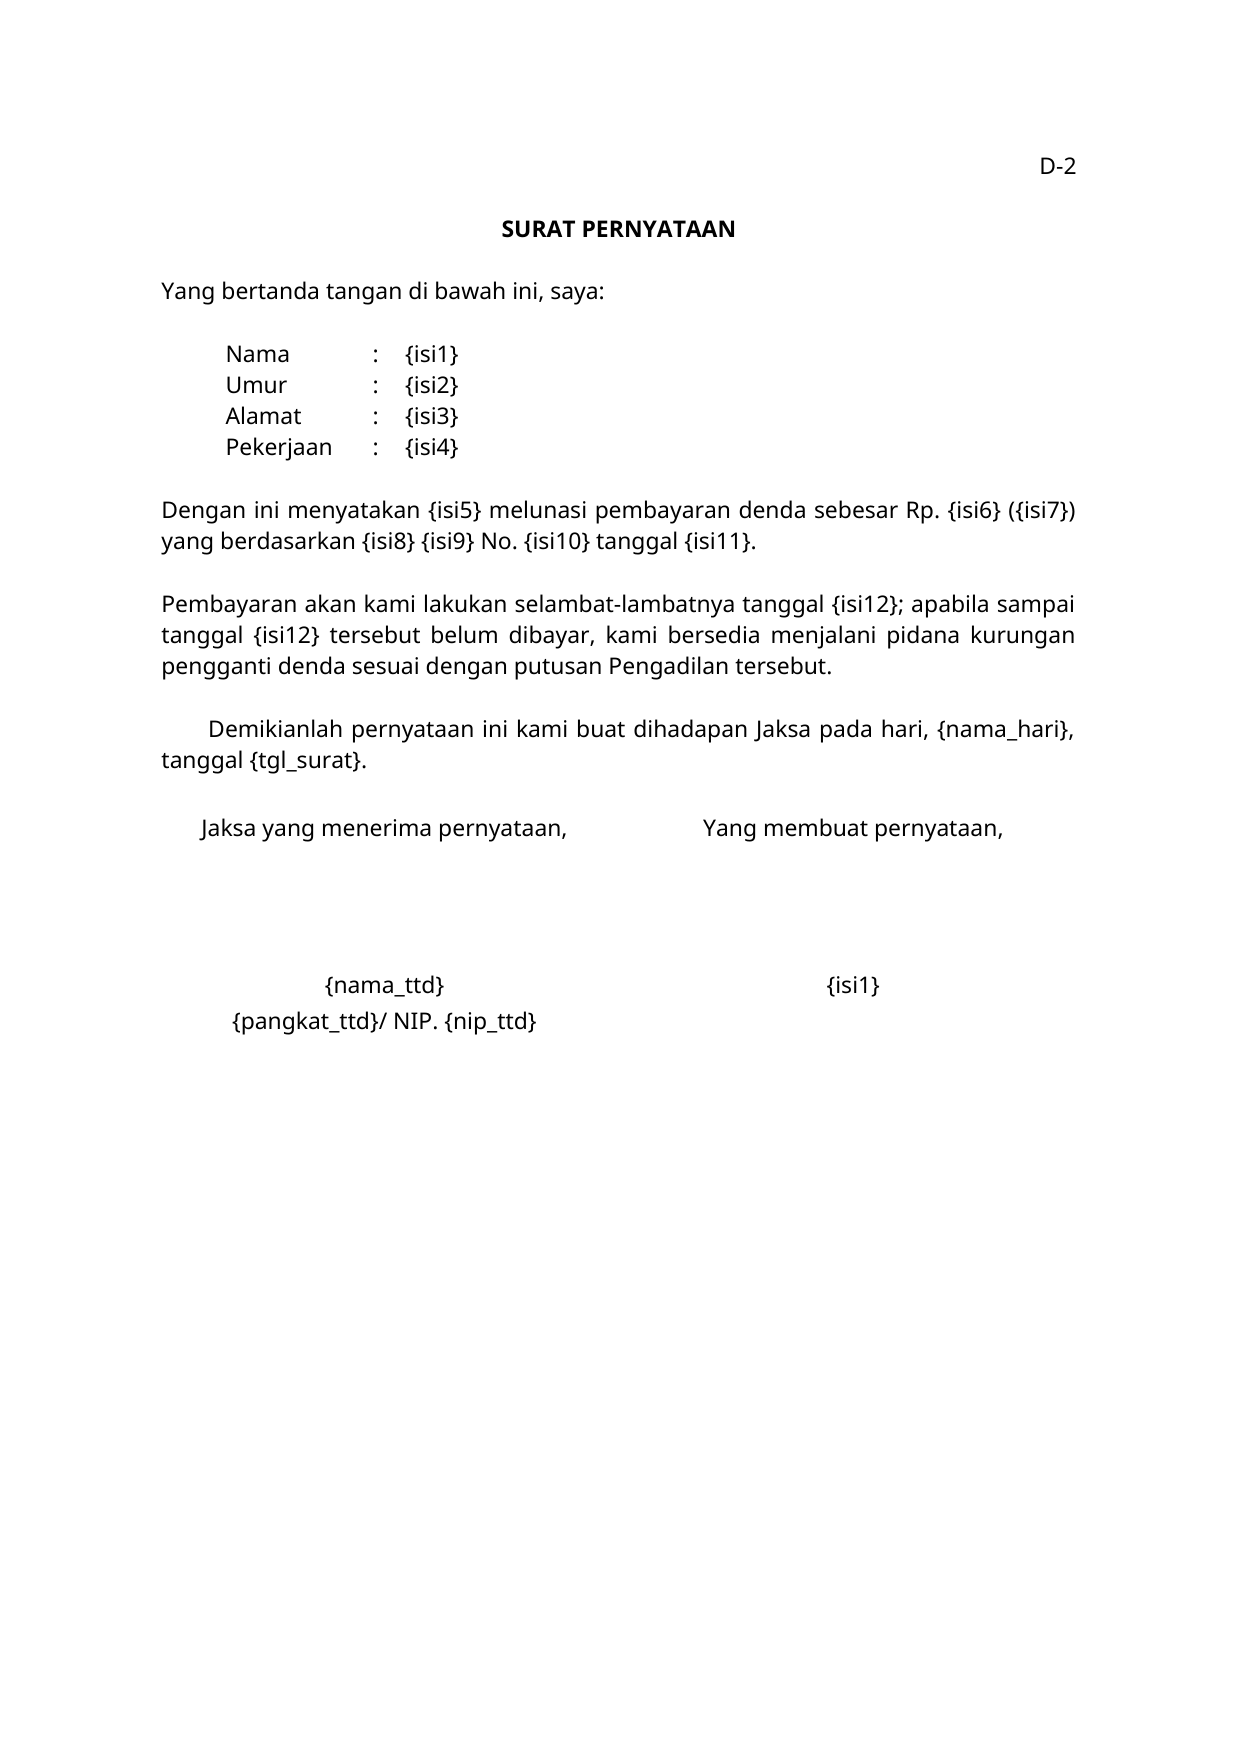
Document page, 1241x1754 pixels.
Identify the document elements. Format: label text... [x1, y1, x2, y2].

table_cell Nama [214, 338, 361, 369]
table_cell [150, 775, 1087, 806]
table_header Jaksa yang menerima pernyataan, [161, 806, 607, 849]
table_cell {isi3} [394, 400, 1087, 431]
table_cell [630, 849, 1076, 963]
table_cell SURAT PERNYATAAN [150, 213, 1087, 244]
table_cell {nama_ttd} {pangkat_ttd}/ NIP. {nip_ttd} [161, 964, 607, 1042]
table_cell [150, 338, 214, 462]
table_cell [619, 806, 1087, 1073]
table_cell [161, 849, 607, 963]
table_cell [150, 181, 1087, 212]
table_cell [150, 463, 1087, 494]
table_cell {isi1} [630, 964, 1076, 1006]
table_cell [150, 306, 1087, 337]
table_cell Umur [214, 369, 361, 400]
table_cell : [361, 369, 394, 400]
table_header Yang membuat pernyataan, [630, 806, 1076, 849]
table_cell {isi4} [394, 431, 1087, 462]
table_cell Alamat [214, 400, 361, 431]
table_cell : [361, 400, 394, 431]
table_cell Dengan ini menyatakan {isi5} melunasi pembayaran denda sebesar Rp. {isi6} ({isi7}) yang berdasarkan {isi8} {isi9} No. {isi10} tanggal {isi11}. Pembayaran akan kami lakukan selambat-lambatnya tanggal {isi12}; apabila sampai tanggal {isi12} tersebut belum dibayar, kami bersedia menjalani pidana kurungan pengganti denda sesuai dengan putusan Pengadilan tersebut. Demikianlah pernyataan ini kami buat dihadapan Jaksa pada hari, {nama_hari}, tanggal {tgl_surat}. [150, 494, 1087, 775]
table_header D-2 [931, 150, 1087, 181]
table_cell : [361, 338, 394, 369]
table_cell : [361, 431, 394, 462]
table_cell Yang bertanda tangan di bawah ini, saya: [150, 275, 1087, 306]
table_header [150, 150, 931, 181]
table_cell [150, 806, 619, 1073]
table_cell {isi2} [394, 369, 1087, 400]
table_cell [150, 244, 1087, 275]
table_cell Pekerjaan [214, 431, 361, 462]
table_cell {isi1} [394, 338, 1087, 369]
